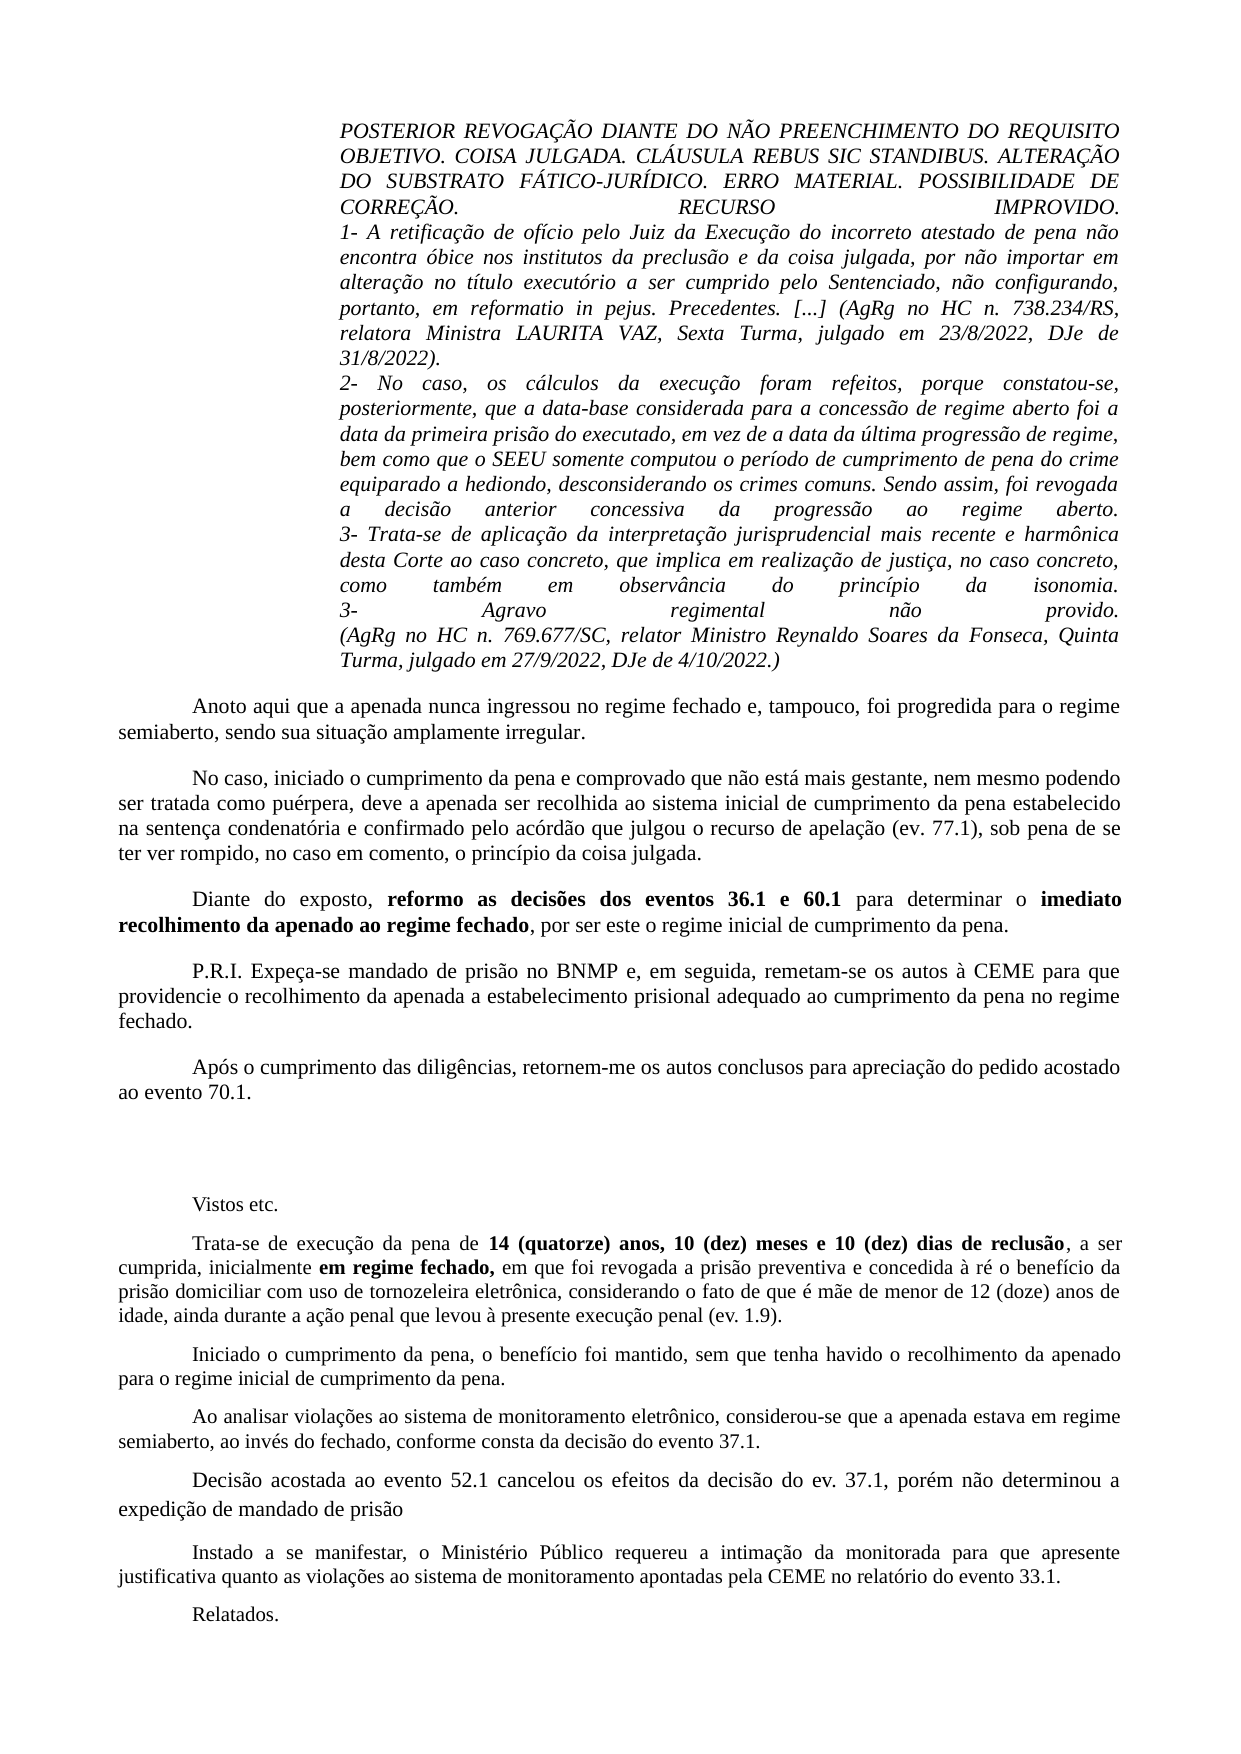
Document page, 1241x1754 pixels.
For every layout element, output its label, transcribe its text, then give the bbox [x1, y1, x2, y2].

text Vistos etc. [118, 1192, 1122, 1216]
text Ao analisar violações ao sistema de monitoramento eletrônico, considerou-se que a apenada estava em regime semiaberto, ao invés do fechado, conforme consta da decisão do evento 37.1. [118, 1404, 1122, 1453]
text Decisão acostada ao evento 52.1 cancelou os efeitos da decisão do ev. 37.1, porém não determinou a expedição de mandado de prisão [118, 1467, 1122, 1521]
text POSTERIOR REVOGAÇÃO DIANTE DO NÃO PREENCHIMENTO DO REQUISITO OBJETIVO. COISA JULGADA. CLÁUSULA REBUS SIC STANDIBUS. ALTERAÇÃO DO SUBSTRATO FÁTICO-JURÍDICO. ERRO MATERIAL. POSSIBILIDADE DE CORREÇÃO. RECURSO IMPROVIDO. 1- A retificação de ofício pelo Juiz da Execução do incorreto atestado de pena não encontra óbice nos institutos da preclusão e da coisa julgada, por não importar em alteração no título executório a ser cumprido pelo Sentenciado, não configurando, portanto, em reformatio in pejus. Precedentes. [...] (AgRg no HC n. 738.234/RS, relatora Ministra LAURITA VAZ, Sexta Turma, julgado em 23/8/2022, DJe de 31/8/2022). 2- No caso, os cálculos da execução foram refeitos, porque constatou-se, posteriormente, que a data-base considerada para a concessão de regime aberto foi a data da primeira prisão do executado, em vez de a data da última progressão de regime, bem como que o SEEU somente computou o período de cumprimento de pena do crime equiparado a hediondo, desconsiderando os crimes comuns. Sendo assim, foi revogada a decisão anterior concessiva da progressão ao regime aberto. 3- Trata-se de aplicação da interpretação jurisprudencial mais recente e harmônica desta Corte ao caso concreto, que implica em realização de justiça, no caso concreto, como também em observância do princípio da isonomia. 3- Agravo regimental não provido. (AgRg no HC n. 769.677/SC, relator Ministro Reynaldo Soares da Fonseca, Quinta Turma, julgado em 27/9/2022, DJe de 4/10/2022.) [339, 118, 1122, 673]
text Relatados. [118, 1602, 1122, 1626]
text Iniciado o cumprimento da pena, o benefício foi mantido, sem que tenha havido o recolhimento da apenado para o regime inicial de cumprimento da pena. [118, 1342, 1122, 1390]
text Trata-se de execução da pena de 14 (quatorze) anos, 10 (dez) meses e 10 (dez) dias de reclusão, a ser cumprida, inicialmente em regime fechado, em que foi revogada a prisão preventiva e concedida à ré o benefício da prisão domiciliar com uso de tornozeleira eletrônica, considerando o fato de que é mãe de menor de 12 (doze) anos de idade, ainda durante a ação penal que levou à presente execução penal (ev. 1.9). [118, 1231, 1122, 1327]
text Diante do exposto, reformo as decisões dos eventos 36.1 e 60.1 para determinar o imediato recolhimento da apenado ao regime fechado, por ser este o regime inicial de cumprimento da pena. [118, 886, 1122, 937]
text Instado a se manifestar, o Ministério Público requereu a intimação da monitorada para que apresente justificativa quanto as violações ao sistema de monitoramento apontadas pela CEME no relatório do evento 33.1. [118, 1540, 1122, 1588]
text Anoto aqui que a apenada nunca ingressou no regime fechado e, tampouco, foi progredida para o regime semiaberto, sendo sua situação amplamente irregular. [118, 693, 1122, 744]
text Após o cumprimento das diligências, retornem-me os autos conclusos para apreciação do pedido acostado ao evento 70.1. [118, 1054, 1122, 1104]
text P.R.I. Expeça-se mandado de prisão no BNMP e, em seguida, remetam-se os autos à CEME para que providencie o recolhimento da apenada a estabelecimento prisional adequado ao cumprimento da pena no regime fechado. [118, 958, 1122, 1033]
text No caso, iniciado o cumprimento da pena e comprovado que não está mais gestante, nem mesmo podendo ser tratada como puérpera, deve a apenada ser recolhida ao sistema inicial de cumprimento da pena estabelecido na sentença condenatória e confirmado pelo acórdão que julgou o recurso de apelação (ev. 77.1), sob pena de se ter ver rompido, no caso em comento, o princípio da coisa julgada. [118, 765, 1122, 866]
